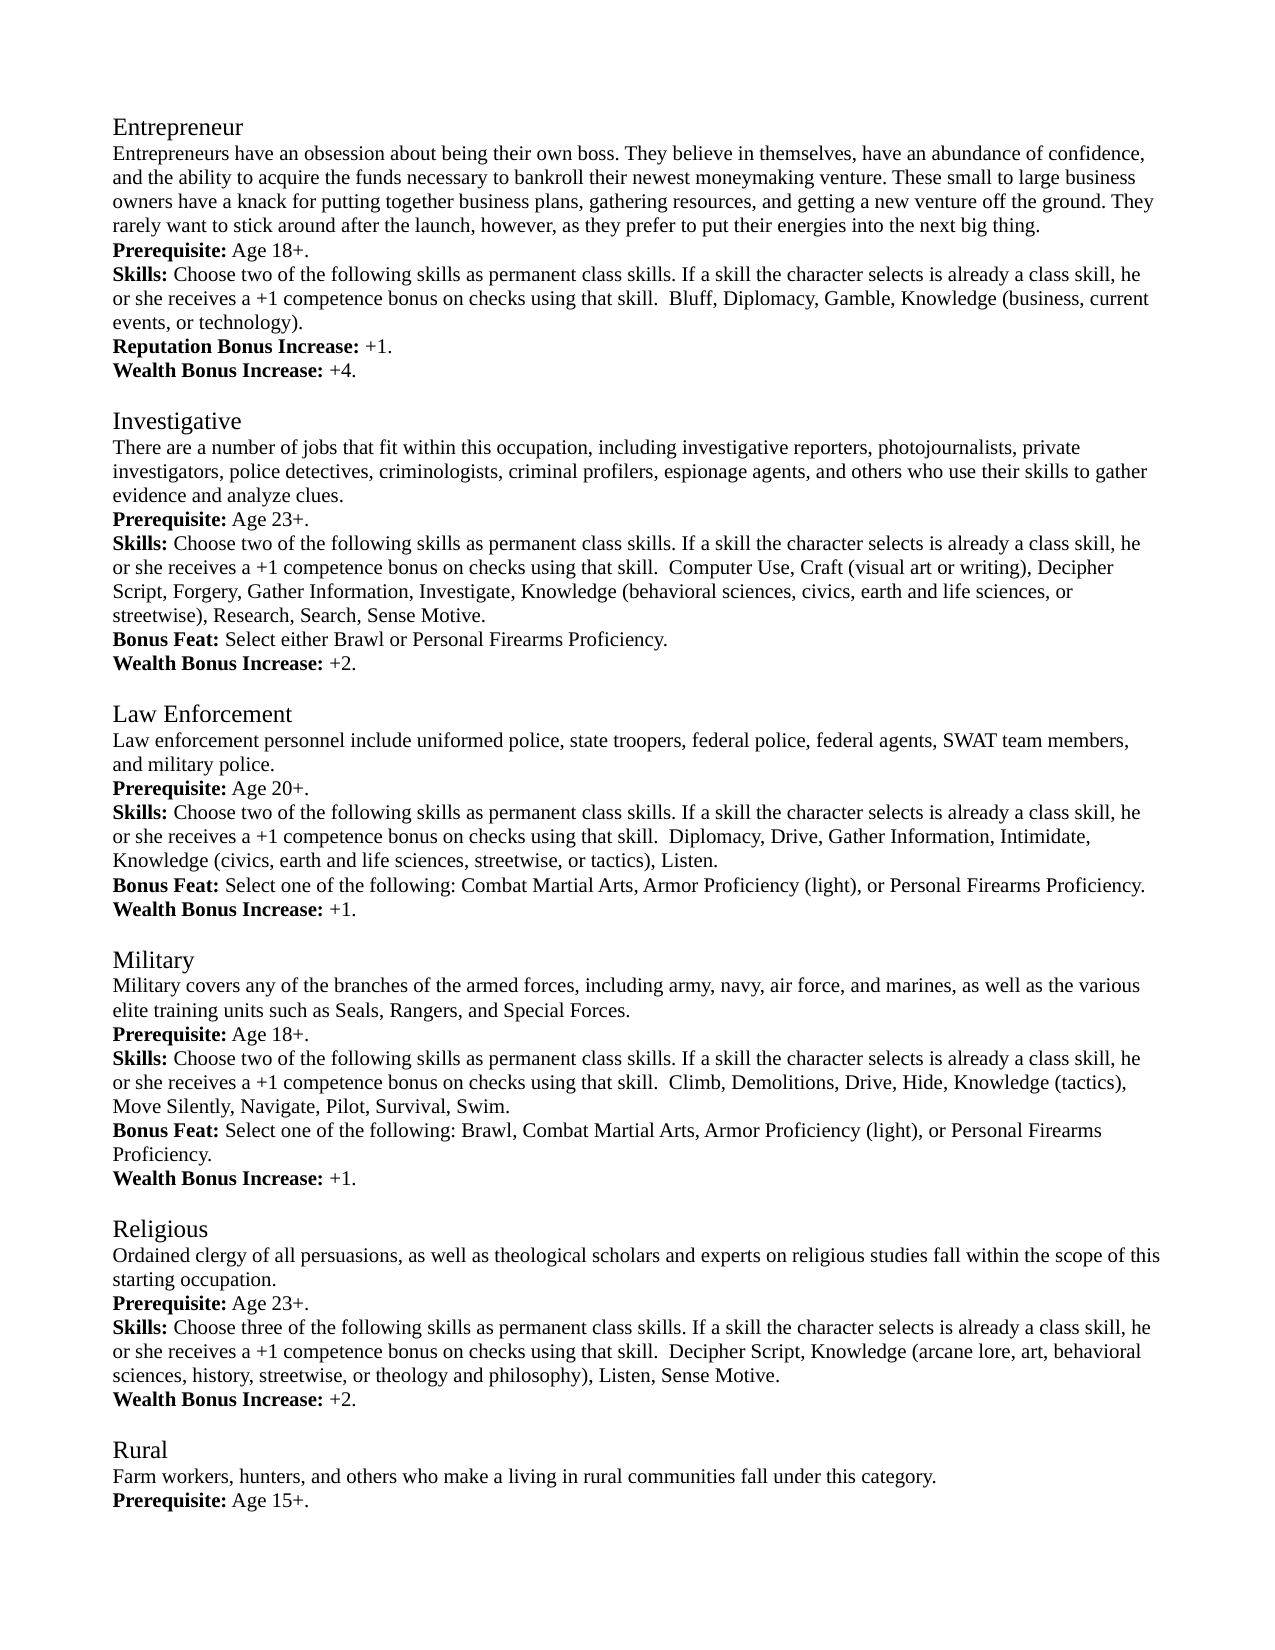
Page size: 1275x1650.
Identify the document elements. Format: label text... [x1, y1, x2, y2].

text Skills: Choose two of the following skills as permanent class skills. If a skill the character selects is already a class skill, he or she receives a +1 competence bonus on checks using that skill. Bluff, Diplomacy, Gamble, Knowledge (business, current events, or technology). [112, 262, 1162, 334]
text Bonus Feat: Select one of the following: Brawl, Combat Martial Arts, Armor Proficiency (light), or Personal Firearms Proficiency. [112, 1118, 1162, 1166]
text Farm workers, hunters, and others who make a living in rural communities fall under this category. [112, 1464, 1162, 1488]
subtitle Religious [112, 1214, 1162, 1243]
subtitle Law Enforcement [112, 699, 1162, 728]
text Wealth Bonus Increase: +4. [112, 358, 1162, 382]
text Prerequisite: Age 18+. [112, 237, 1162, 262]
text Prerequisite: Age 20+. [112, 776, 1162, 800]
text Bonus Feat: Select one of the following: Combat Martial Arts, Armor Proficiency (light), or Personal Firearms Proficiency. [112, 872, 1162, 897]
text Skills: Choose two of the following skills as permanent class skills. If a skill the character selects is already a class skill, he or she receives a +1 competence bonus on checks using that skill. Diplomacy, Drive, Gather Information, Intimidate, Knowledge (civics, earth and life sciences, streetwise, or tactics), Listen. [112, 800, 1162, 872]
text Prerequisite: Age 18+. [112, 1022, 1162, 1046]
text Entrepreneurs have an obsession about being their own boss. They believe in themselves, have an abundance of confidence, and the ability to acquire the funds necessary to bankroll their newest moneymaking venture. These small to large business owners have a knack for putting together business plans, gathering resources, and getting a new venture off the ground. They rarely want to stick around after the launch, however, as they prefer to put their energies into the next big thing. [112, 141, 1162, 237]
subtitle Entrepreneur [112, 112, 1162, 141]
subtitle Investigative [112, 406, 1162, 435]
text Wealth Bonus Increase: +1. [112, 897, 1162, 921]
text Prerequisite: Age 23+. [112, 507, 1162, 531]
text Ordained clergy of all persuasions, as well as theological scholars and experts on religious studies fall within the scope of this starting occupation. [112, 1243, 1162, 1291]
text Prerequisite: Age 23+. [112, 1291, 1162, 1315]
text Wealth Bonus Increase: +2. [112, 651, 1162, 675]
text Military covers any of the branches of the armed forces, including army, navy, air force, and marines, as well as the various elite training units such as Seals, Rangers, and Special Forces. [112, 973, 1162, 1022]
text Wealth Bonus Increase: +2. [112, 1387, 1162, 1411]
subtitle Rural [112, 1435, 1162, 1464]
text Bonus Feat: Select either Brawl or Personal Firearms Proficiency. [112, 627, 1162, 651]
subtitle Military [112, 945, 1162, 973]
text Reputation Bonus Increase: +1. [112, 334, 1162, 358]
text Prerequisite: Age 15+. [112, 1488, 1162, 1512]
text Skills: Choose two of the following skills as permanent class skills. If a skill the character selects is already a class skill, he or she receives a +1 competence bonus on checks using that skill. Computer Use, Craft (visual art or writing), Decipher Script, Forgery, Gather Information, Investigate, Knowledge (behavioral sciences, civics, earth and life sciences, or streetwise), Research, Search, Sense Motive. [112, 531, 1162, 627]
text Wealth Bonus Increase: +1. [112, 1166, 1162, 1190]
text Skills: Choose two of the following skills as permanent class skills. If a skill the character selects is already a class skill, he or she receives a +1 competence bonus on checks using that skill. Climb, Demolitions, Drive, Hide, Knowledge (tactics), Move Silently, Navigate, Pilot, Survival, Swim. [112, 1046, 1162, 1118]
text Skills: Choose three of the following skills as permanent class skills. If a skill the character selects is already a class skill, he or she receives a +1 competence bonus on checks using that skill. Decipher Script, Knowledge (arcane lore, art, behavioral sciences, history, streetwise, or theology and philosophy), Listen, Sense Motive. [112, 1315, 1162, 1387]
text Law enforcement personnel include uniformed police, state troopers, federal police, federal agents, SWAT team members, and military police. [112, 728, 1162, 776]
text There are a number of jobs that fit within this occupation, including investigative reporters, photojournalists, private investigators, police detectives, criminologists, criminal profilers, espionage agents, and others who use their skills to gather evidence and analyze clues. [112, 435, 1162, 507]
